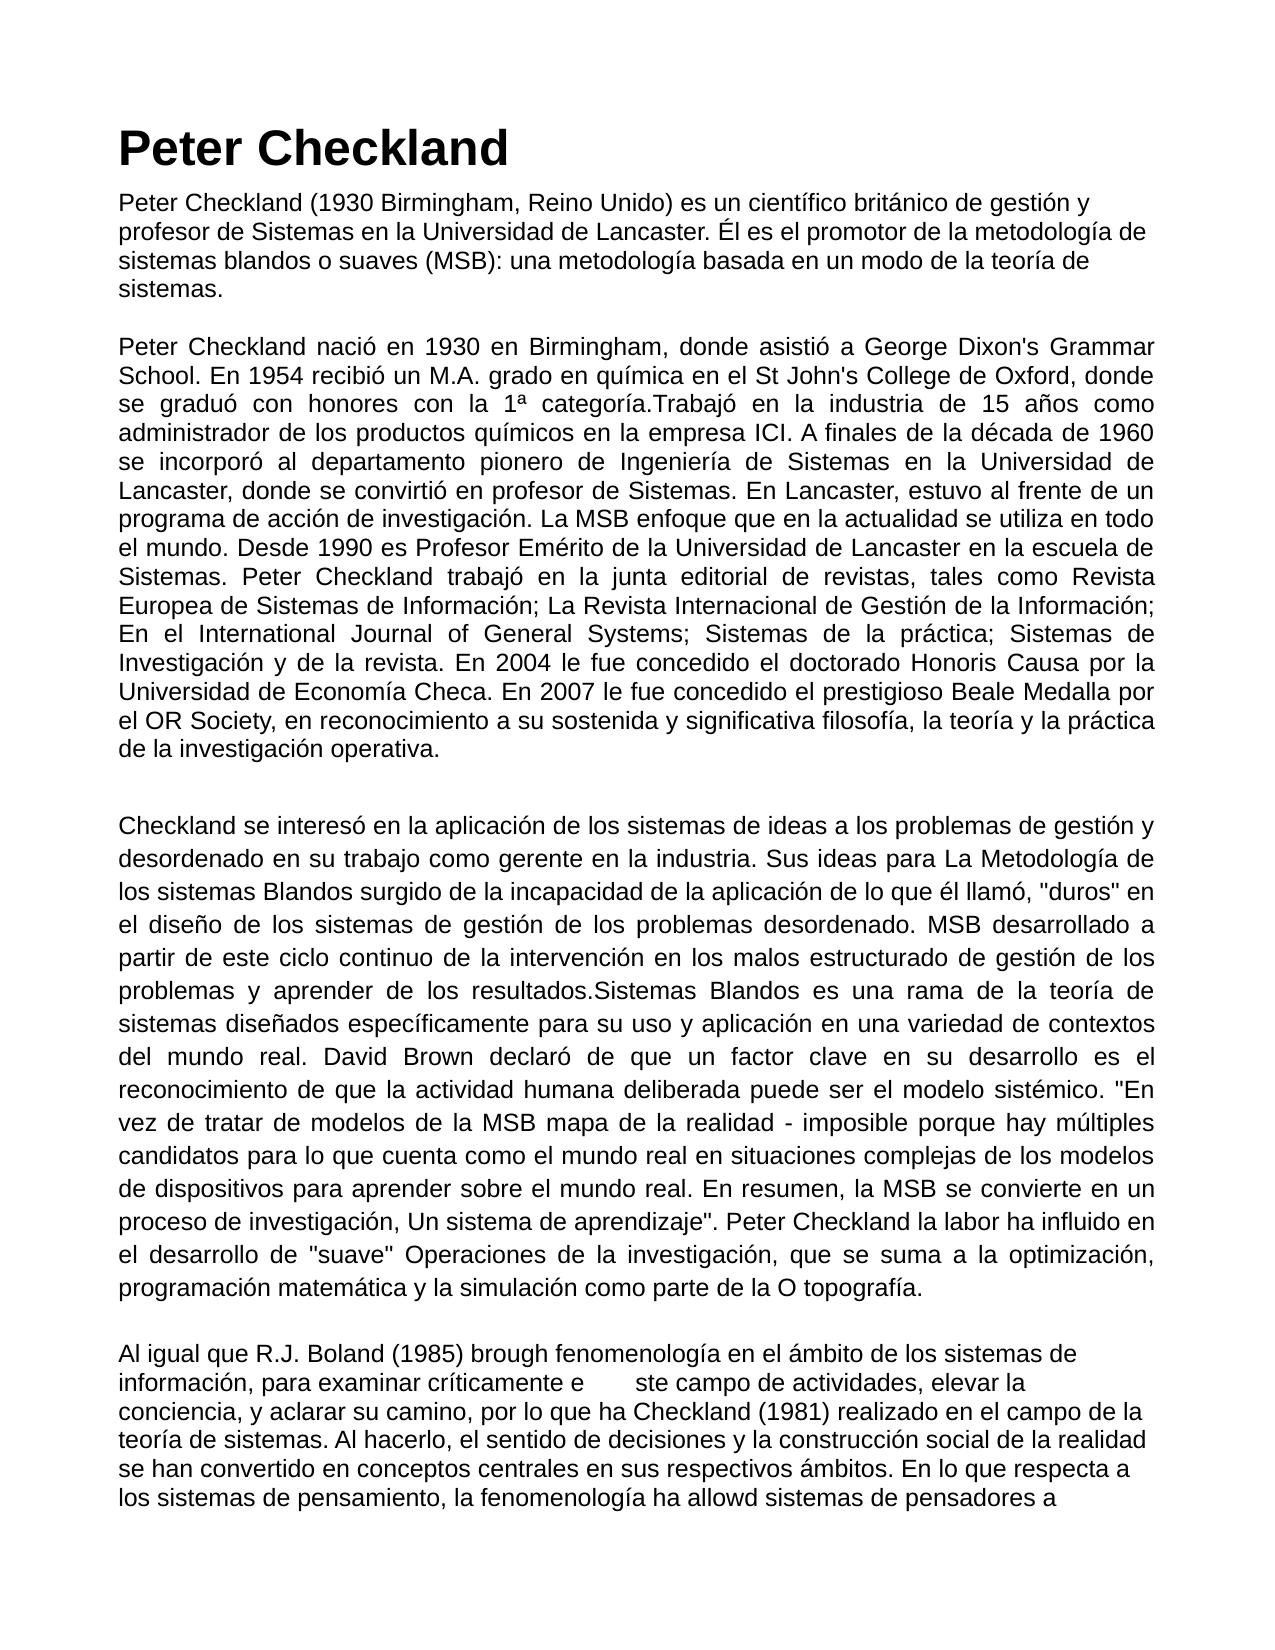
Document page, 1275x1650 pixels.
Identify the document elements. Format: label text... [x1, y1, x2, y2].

text Peter Checkland nació en 1930 en Birmingham, donde asistió a George Dixon's Grammar School. En 1954 recibió un M.A. grado en química en el St John's College de Oxford, donde se graduó con honores con la 1ª categoría.Trabajó en la industria de 15 años como administrador de los productos químicos en la empresa ICI. A finales de la década de 1960 se incorporó al departamento pionero de Ingeniería de Sistemas en la Universidad de Lancaster, donde se convirtió en profesor de Sistemas. En Lancaster, estuvo al frente de un programa de acción de investigación. La MSB enfoque que en la actualidad se utiliza en todo el mundo. Desde 1990 es Profesor Emérito de la Universidad de Lancaster en la escuela de Sistemas. Peter Checkland trabajó en la junta editorial de revistas, tales como Revista Europea de Sistemas de Información; La Revista Internacional de Gestión de la Información; En el International Journal of General Systems; Sistemas de la práctica; Sistemas de Investigación y de la revista. En 2004 le fue concedido el doctorado Honoris Causa por la Universidad de Economía Checa. En 2007 le fue concedido el prestigioso Beale Medalla por el OR Society, en reconocimiento a su sostenida y significativa filosofía, la teoría y la práctica de la investigación operativa. [118, 332, 1157, 763]
text Checkland se interesó en la aplicación de los sistemas de ideas a los problemas de gestión y desordenado en su trabajo como gerente en la industria. Sus ideas para La Metodología de los sistemas Blandos surgido de la incapacidad de la aplicación de lo que él llamó, "duros" en el diseño de los sistemas de gestión de los problemas desordenado. MSB desarrollado a partir de este ciclo continuo de la intervención en los malos estructurado de gestión de los problemas y aprender de los resultados.Sistemas Blandos es una rama de la teoría de sistemas diseñados específicamente para su uso y aplicación en una variedad de contextos del mundo real. David Brown declaró de que un factor clave en su desarrollo es el reconocimiento de que la actividad humana deliberada puede ser el modelo sistémico. "En vez de tratar de modelos de la MSB mapa de la realidad - imposible porque hay múltiples candidatos para lo que cuenta como el mundo real en situaciones complejas de los modelos de dispositivos para aprender sobre el mundo real. En resumen, la MSB se convierte en un proceso de investigación, Un sistema de aprendizaje". Peter Checkland la labor ha influido en el desarrollo de "suave" Operaciones de la investigación, que se suma a la optimización, programación matemática y la simulación como parte de la O topografía. [118, 811, 1157, 1302]
text Peter Checkland (1930 Birmingham, Reino Unido) es un científico británico de gestión y profesor de Sistemas en la Universidad de Lancaster. Él es el promotor de la metodología de sistemas blandos o suaves (MSB): una metodología basada en un modo de la teoría de sistemas. [118, 188, 1157, 303]
subtitle Peter Checkland [118, 118, 1157, 176]
text Al igual que R.J. Boland (1985) brough fenomenología en el ámbito de los sistemas de información, para examinar críticamente e ste campo de actividades, elevar la conciencia, y aclarar su camino, por lo que ha Checkland (1981) realizado en el campo de la teoría de sistemas. Al hacerlo, el sentido de decisiones y la construcción social de la realidad se han convertido en conceptos centrales en sus respectivos ámbitos. En lo que respecta a los sistemas de pensamiento, la fenomenología ha allowd sistemas de pensadores a [118, 1339, 1157, 1512]
